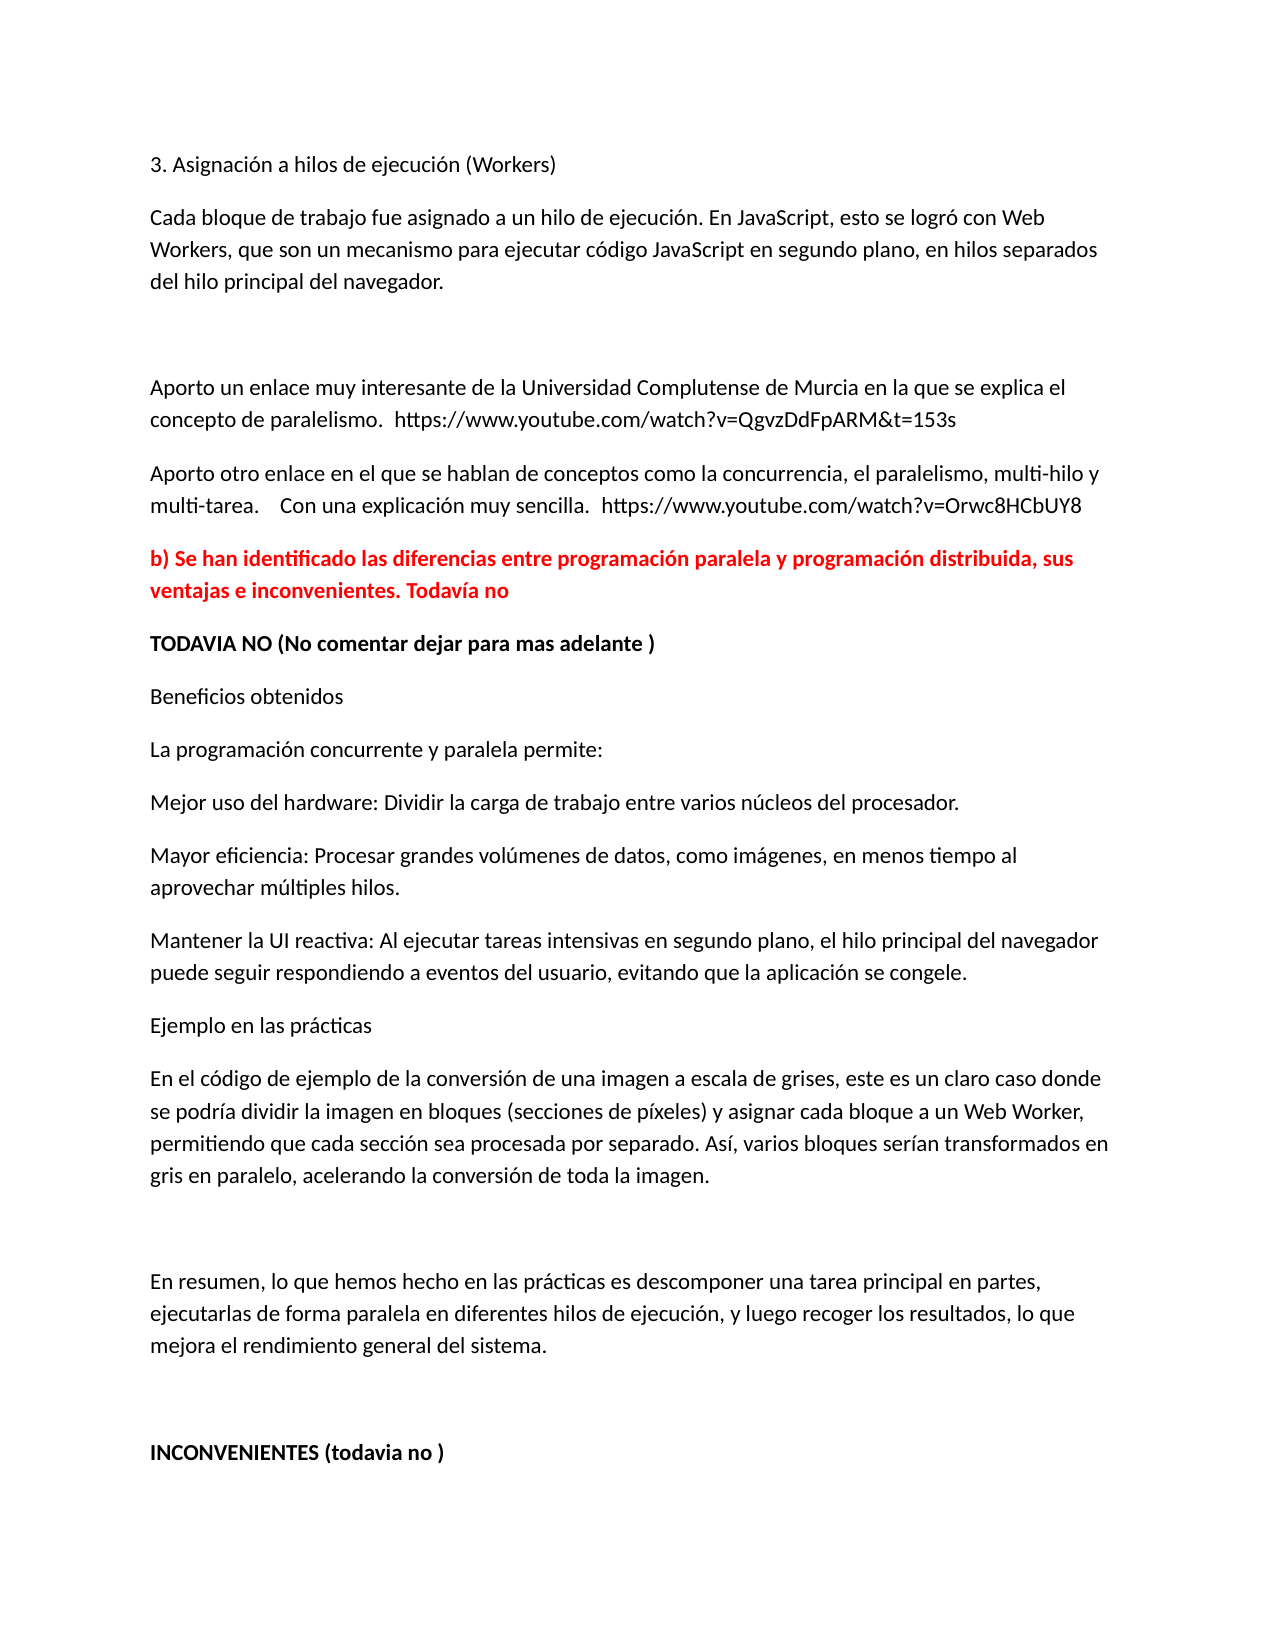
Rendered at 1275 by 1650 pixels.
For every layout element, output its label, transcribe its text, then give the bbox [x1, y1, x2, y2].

text Aporto otro enlace en el que se hablan de conceptos como la concurrencia, el paralelismo, multi-hilo y multi-tarea. Con una explicación muy sencilla. https://www.youtube.com/watch?v=Orwc8HCbUY8 [150, 459, 1125, 519]
text Beneficios obtenidos [150, 682, 1125, 710]
text 3. Asignación a hilos de ejecución (Workers) [150, 150, 1125, 178]
text b) Se han identificado las diferencias entre programación paralela y programación distribuida, sus ventajas e inconvenientes. Todavía no [150, 544, 1125, 604]
text Cada bloque de trabajo fue asignado a un hilo de ejecución. En JavaScript, esto se logró con Web Workers, que son un mecanismo para ejecutar código JavaScript en segundo plano, en hilos separados del hilo principal del navegador. [150, 203, 1125, 295]
text Aporto un enlace muy interesante de la Universidad Complutense de Murcia en la que se explica el concepto de paralelismo. https://www.youtube.com/watch?v=QgvzDdFpARM&t=153s [150, 373, 1125, 434]
text En el código de ejemplo de la conversión de una imagen a escala de grises, este es un claro caso donde se podría dividir la imagen en bloques (secciones de píxeles) y asignar cada bloque a un Web Worker, permitiendo que cada sección sea procesada por separado. Así, varios bloques serían transformados en gris en paralelo, acelerando la conversión de toda la imagen. [150, 1064, 1125, 1189]
text INCONVENIENTES (todavia no ) [150, 1438, 1125, 1466]
text TODAVIA NO (No comentar dejar para mas adelante ) [150, 629, 1125, 657]
text Mayor eficiencia: Procesar grandes volúmenes de datos, como imágenes, en menos tiempo al aprovechar múltiples hilos. [150, 841, 1125, 901]
text En resumen, lo que hemos hecho en las prácticas es descomponer una tarea principal en partes, ejecutarlas de forma paralela en diferentes hilos de ejecución, y luego recoger los resultados, lo que mejora el rendimiento general del sistema. [150, 1267, 1125, 1359]
text Ejemplo en las prácticas [150, 1012, 1125, 1039]
text Mantener la UI reactiva: Al ejecutar tareas intensivas en segundo plano, el hilo principal del navegador puede seguir respondiendo a eventos del usuario, evitando que la aplicación se congele. [150, 926, 1125, 987]
text Mejor uso del hardware: Dividir la carga de trabajo entre varios núcleos del procesador. [150, 788, 1125, 816]
text La programación concurrente y paralela permite: [150, 735, 1125, 763]
